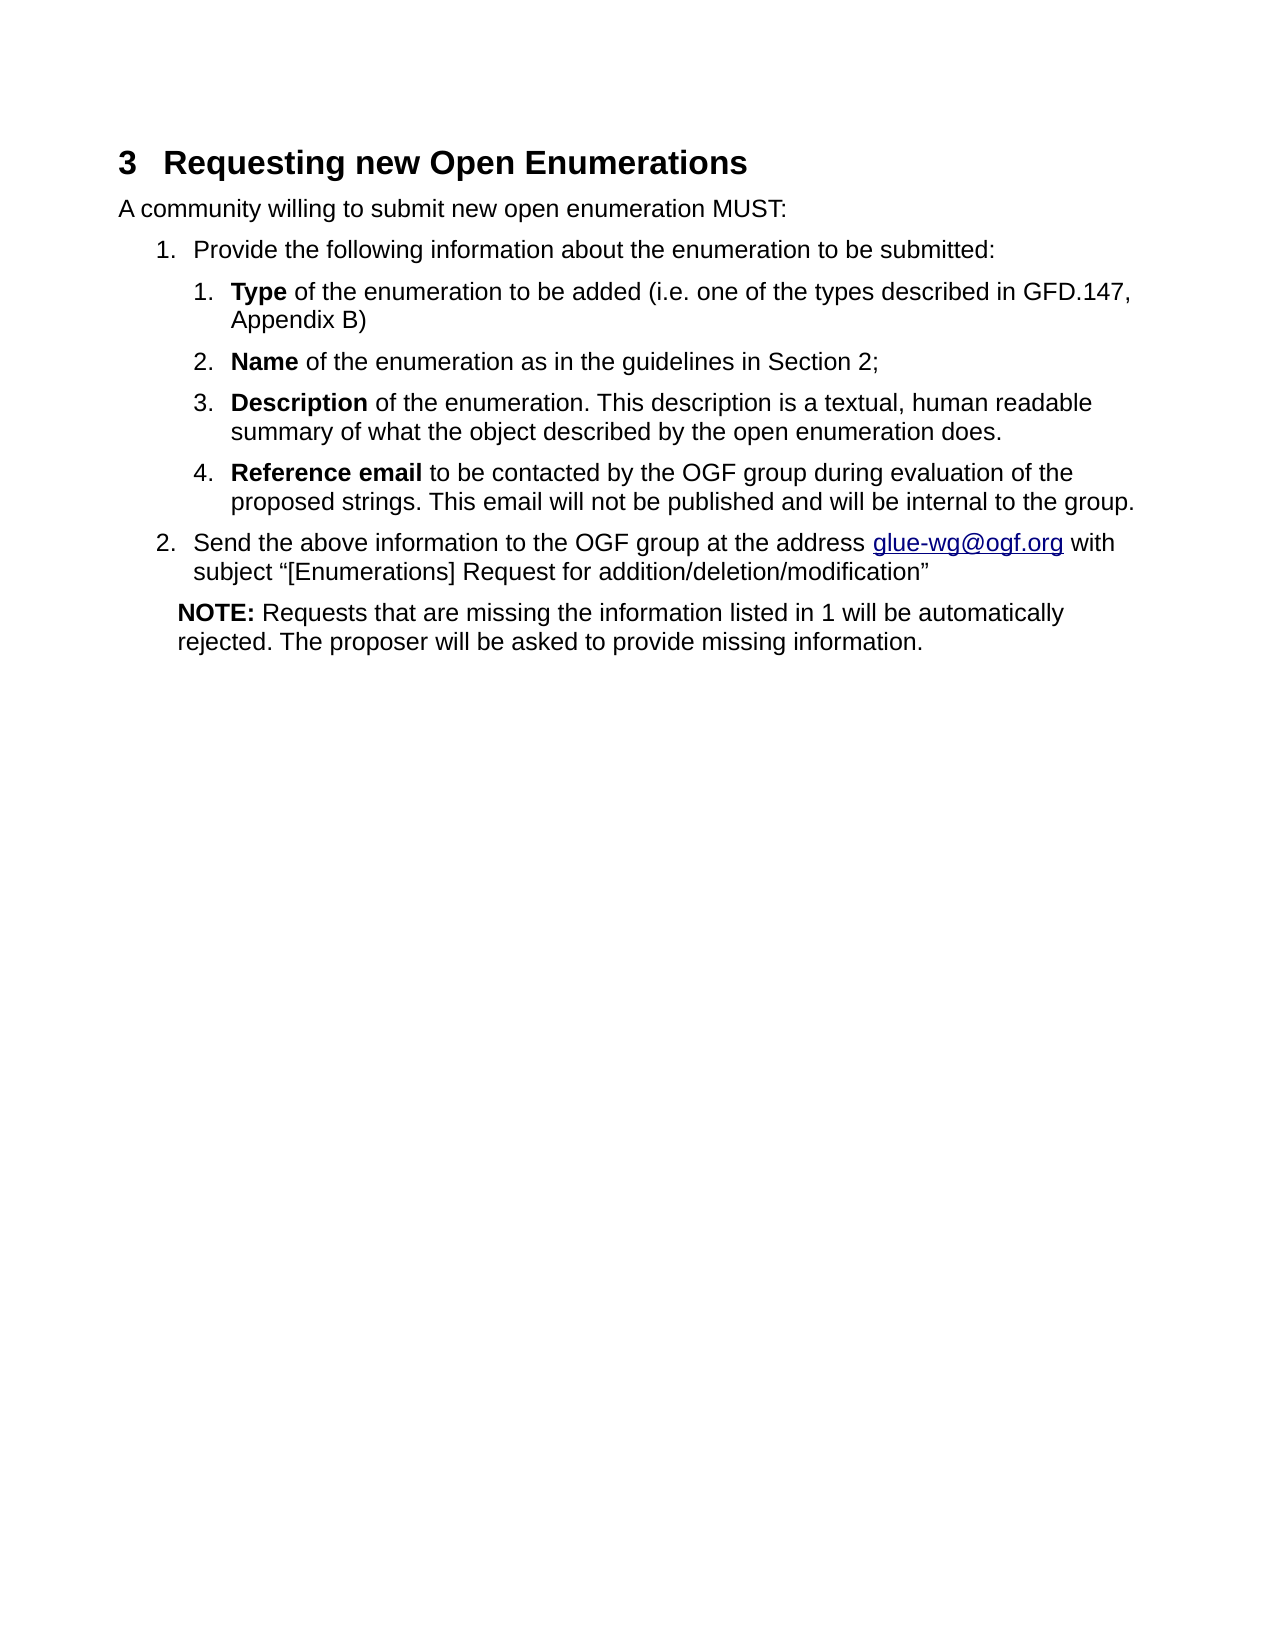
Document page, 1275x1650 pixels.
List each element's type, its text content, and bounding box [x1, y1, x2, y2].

list Provide the following information about the enumeration to be submitted: [156, 236, 1157, 264]
list Name of the enumeration as in the guidelines in Section 2; [193, 347, 1157, 376]
list Send the above information to the OGF group at the address glue-wg@ogf.org with subject “[Enumerations] Request for addition/deletion/modification” [156, 528, 1157, 586]
subtitle Requesting new Open Enumerations [118, 143, 1157, 182]
list Type of the enumeration to be added (i.e. one of the types described in GFD.147, Appendix B) [193, 277, 1157, 334]
text NOTE: Requests that are missing the information listed in 1 will be automatically rejected. The proposer will be asked to provide missing information. [177, 598, 1098, 656]
list Reference email to be contacted by the OGF group during evaluation of the proposed strings. This email will not be published and will be internal to the group. [193, 458, 1157, 516]
list Description of the enumeration. This description is a textual, human readable summary of what the object described by the open enumeration does. [193, 388, 1157, 446]
text A community willing to submit new open enumeration MUST: [118, 194, 1157, 223]
